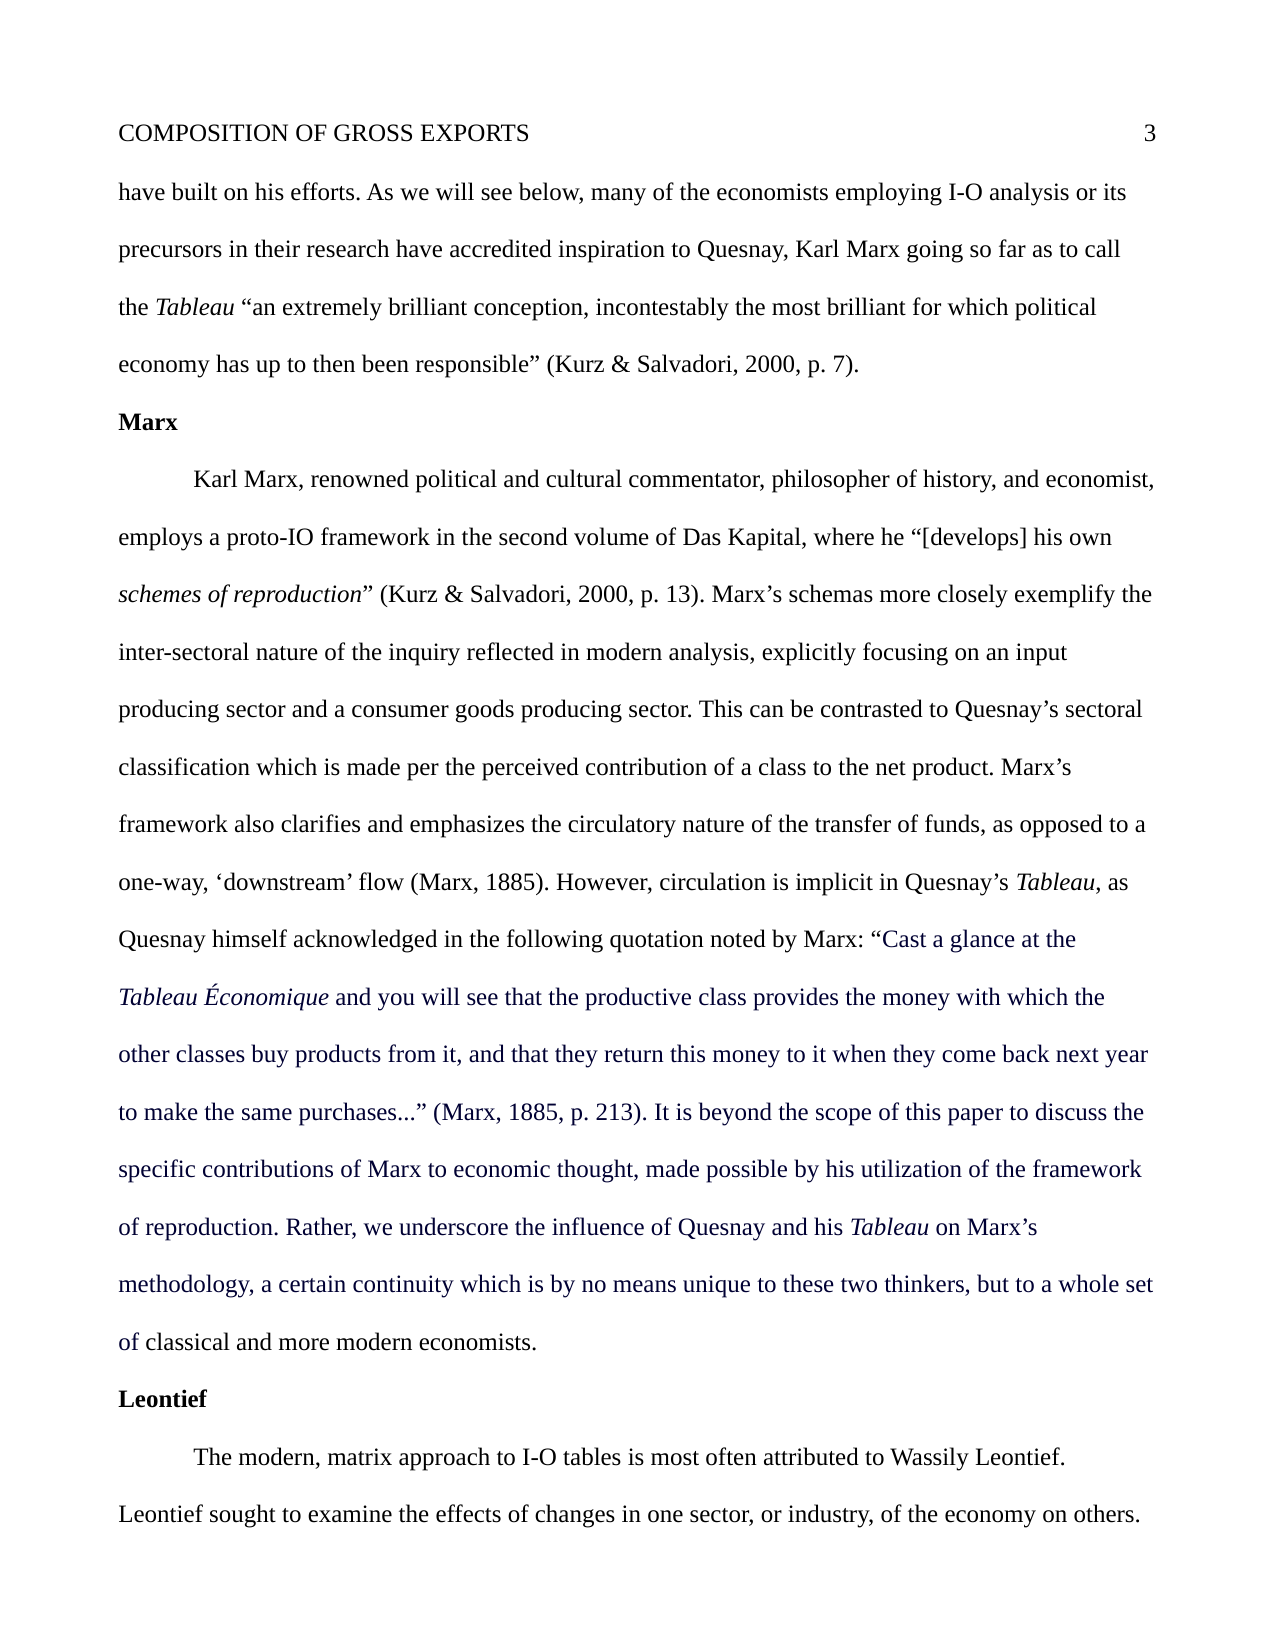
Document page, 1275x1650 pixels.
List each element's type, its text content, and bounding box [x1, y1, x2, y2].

text Marx [118, 407, 1157, 436]
text have built on his efforts. As we will see below, many of the economists employing I-O analysis or its precursors in their research have accredited inspiration to Quesnay, Karl Marx going so far as to call the Tableau “an extremely brilliant conception, incontestably the most brilliant for which political economy has up to then been responsible” (Kurz & Salvadori, 2000, p. 7). [118, 177, 1157, 378]
text Leontief [118, 1384, 1157, 1413]
text Karl Marx, renowned political and cultural commentator, philosopher of history, and economist, employs a proto-IO framework in the second volume of Das Kapital, where he “[develops] his own schemes of reproduction” (Kurz & Salvadori, 2000, p. 13). Marx’s schemas more closely exemplify the inter-sectoral nature of the inquiry reflected in modern analysis, explicitly focusing on an input producing sector and a consumer goods producing sector. This can be contrasted to Quesnay’s sectoral classification which is made per the perceived contribution of a class to the net product. Marx’s framework also clarifies and emphasizes the circulatory nature of the transfer of funds, as opposed to a one-way, ‘downstream’ flow (Marx, 1885). However, circulation is implicit in Quesnay’s Tableau, as Quesnay himself acknowledged in the following quotation noted by Marx: “Cast a glance at the Tableau Économique and you will see that the productive class provides the money with which the other classes buy products from it, and that they return this money to it when they come back next year to make the same purchases...” (Marx, 1885, p. 213). It is beyond the scope of this paper to discuss the specific contributions of Marx to economic thought, made possible by his utilization of the framework of reproduction. Rather, we underscore the influence of Quesnay and his Tableau on Marx’s methodology, a certain continuity which is by no means unique to these two thinkers, but to a whole set of classical and more modern economists. [118, 464, 1157, 1356]
text The modern, matrix approach to I-O tables is most often attributed to Wassily Leontief. Leontief sought to examine the effects of changes in one sector, or industry, of the economy on others. [118, 1442, 1157, 1528]
